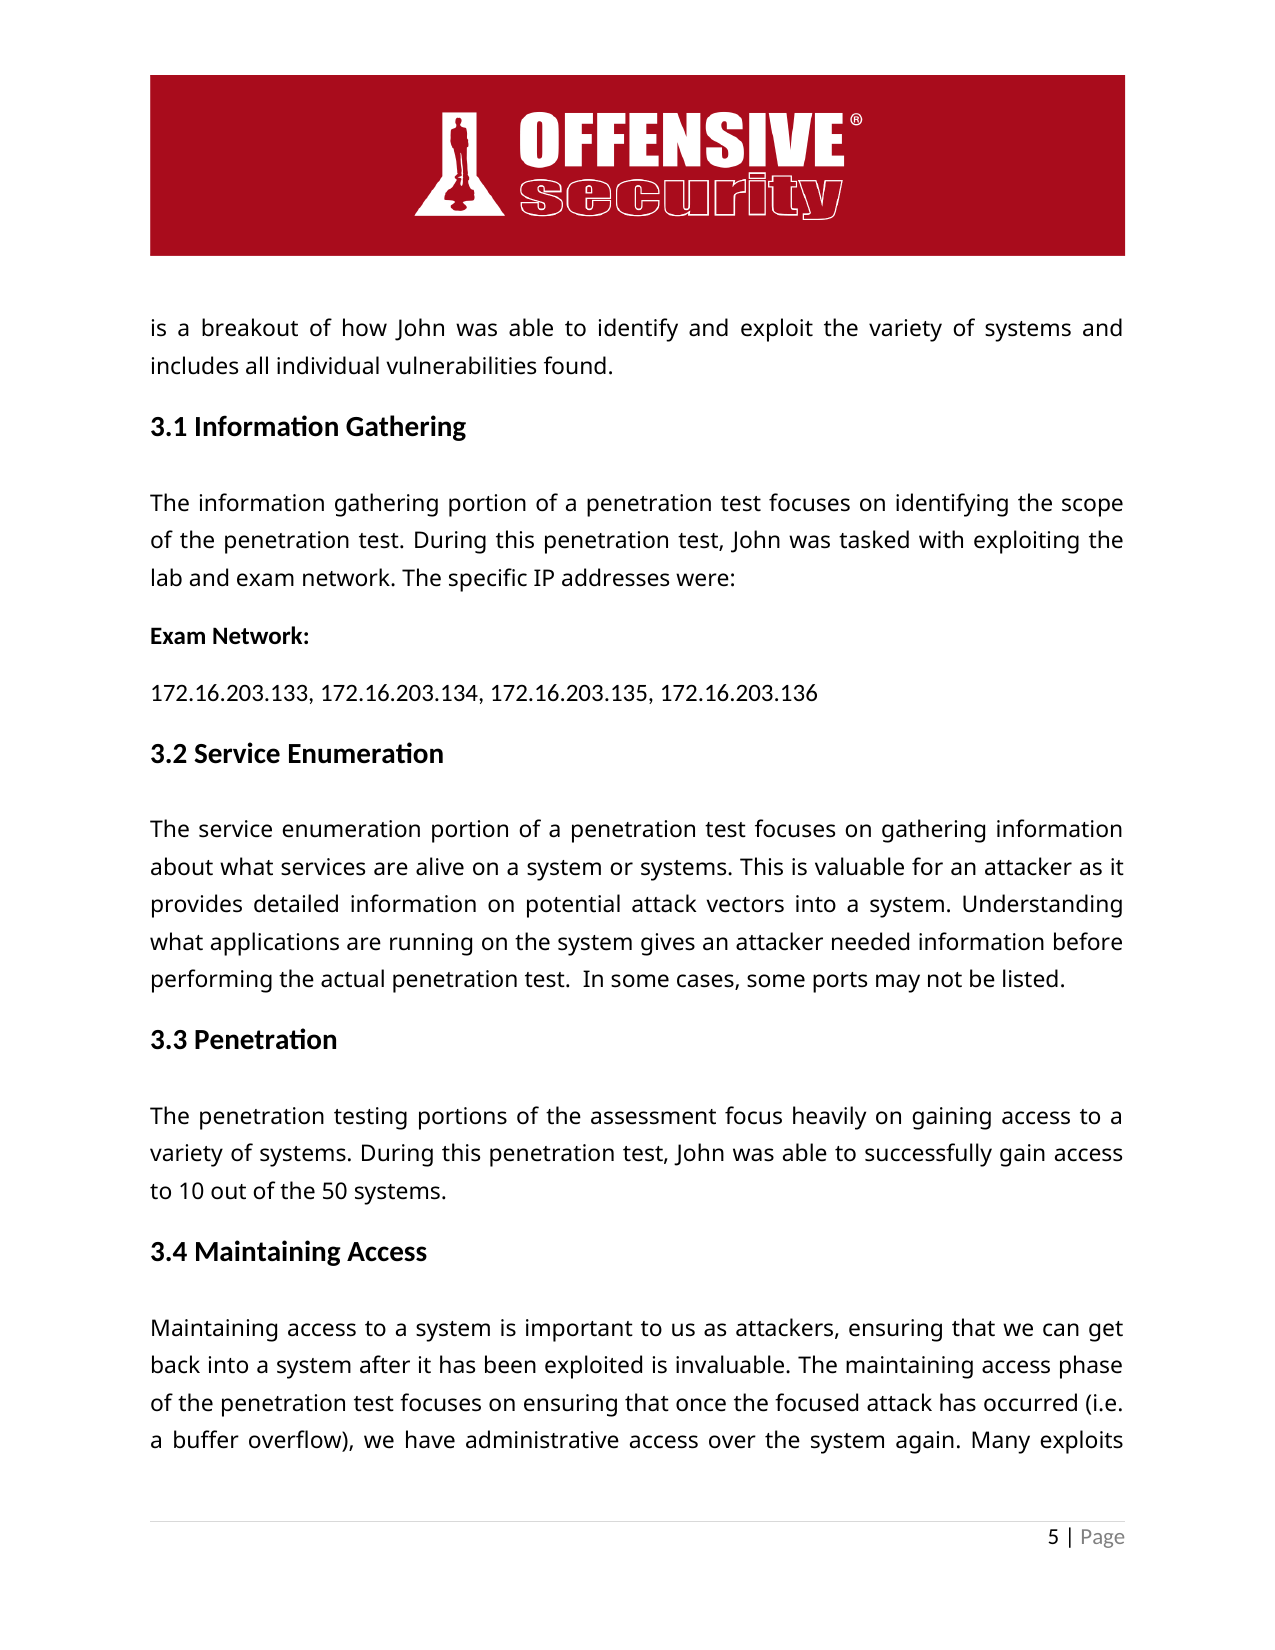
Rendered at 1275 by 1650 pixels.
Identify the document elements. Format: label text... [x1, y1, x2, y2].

text Maintaining access to a system is important to us as attackers, ensuring that we can get back into a system after it has been exploited is invaluable. The maintaining access phase of the penetration test focuses on ensuring that once the focused attack has occurred (i.e. a buffer overflow), we have administrative access over the system again. Many exploits [150, 1312, 1125, 1455]
subtitle 3.1 Information Gathering [150, 408, 1125, 444]
subtitle 3.4 Maintaining Access [150, 1233, 1125, 1269]
text Exam Network: [150, 620, 1125, 650]
text The penetration testing portions of the assessment focus heavily on gaining access to a variety of systems. During this penetration test, John was able to successfully gain access to 10 out of the 50 systems. [150, 1100, 1125, 1206]
text is a breakout of how John was able to identify and exploit the variety of systems and includes all individual vulnerabilities found. [150, 312, 1125, 381]
picture [150, 75, 1125, 256]
subtitle 3.2 Service Enumeration [150, 735, 1125, 770]
subtitle 3.3 Penetration [150, 1021, 1125, 1057]
text 172.16.203.133, 172.16.203.134, 172.16.203.135, 172.16.203.136 [150, 677, 1125, 708]
text The service enumeration portion of a penetration test focuses on gathering information about what services are alive on a system or systems. This is valuable for an attacker as it provides detailed information on potential attack vectors into a system. Understanding what applications are running on the system gives an attacker needed information before performing the actual penetration test. In some cases, some ports may not be listed. [150, 813, 1125, 994]
text The information gathering portion of a penetration test focuses on identifying the scope of the penetration test. During this penetration test, John was tasked with exploiting the lab and exam network. The specific IP addresses were: [150, 487, 1125, 593]
